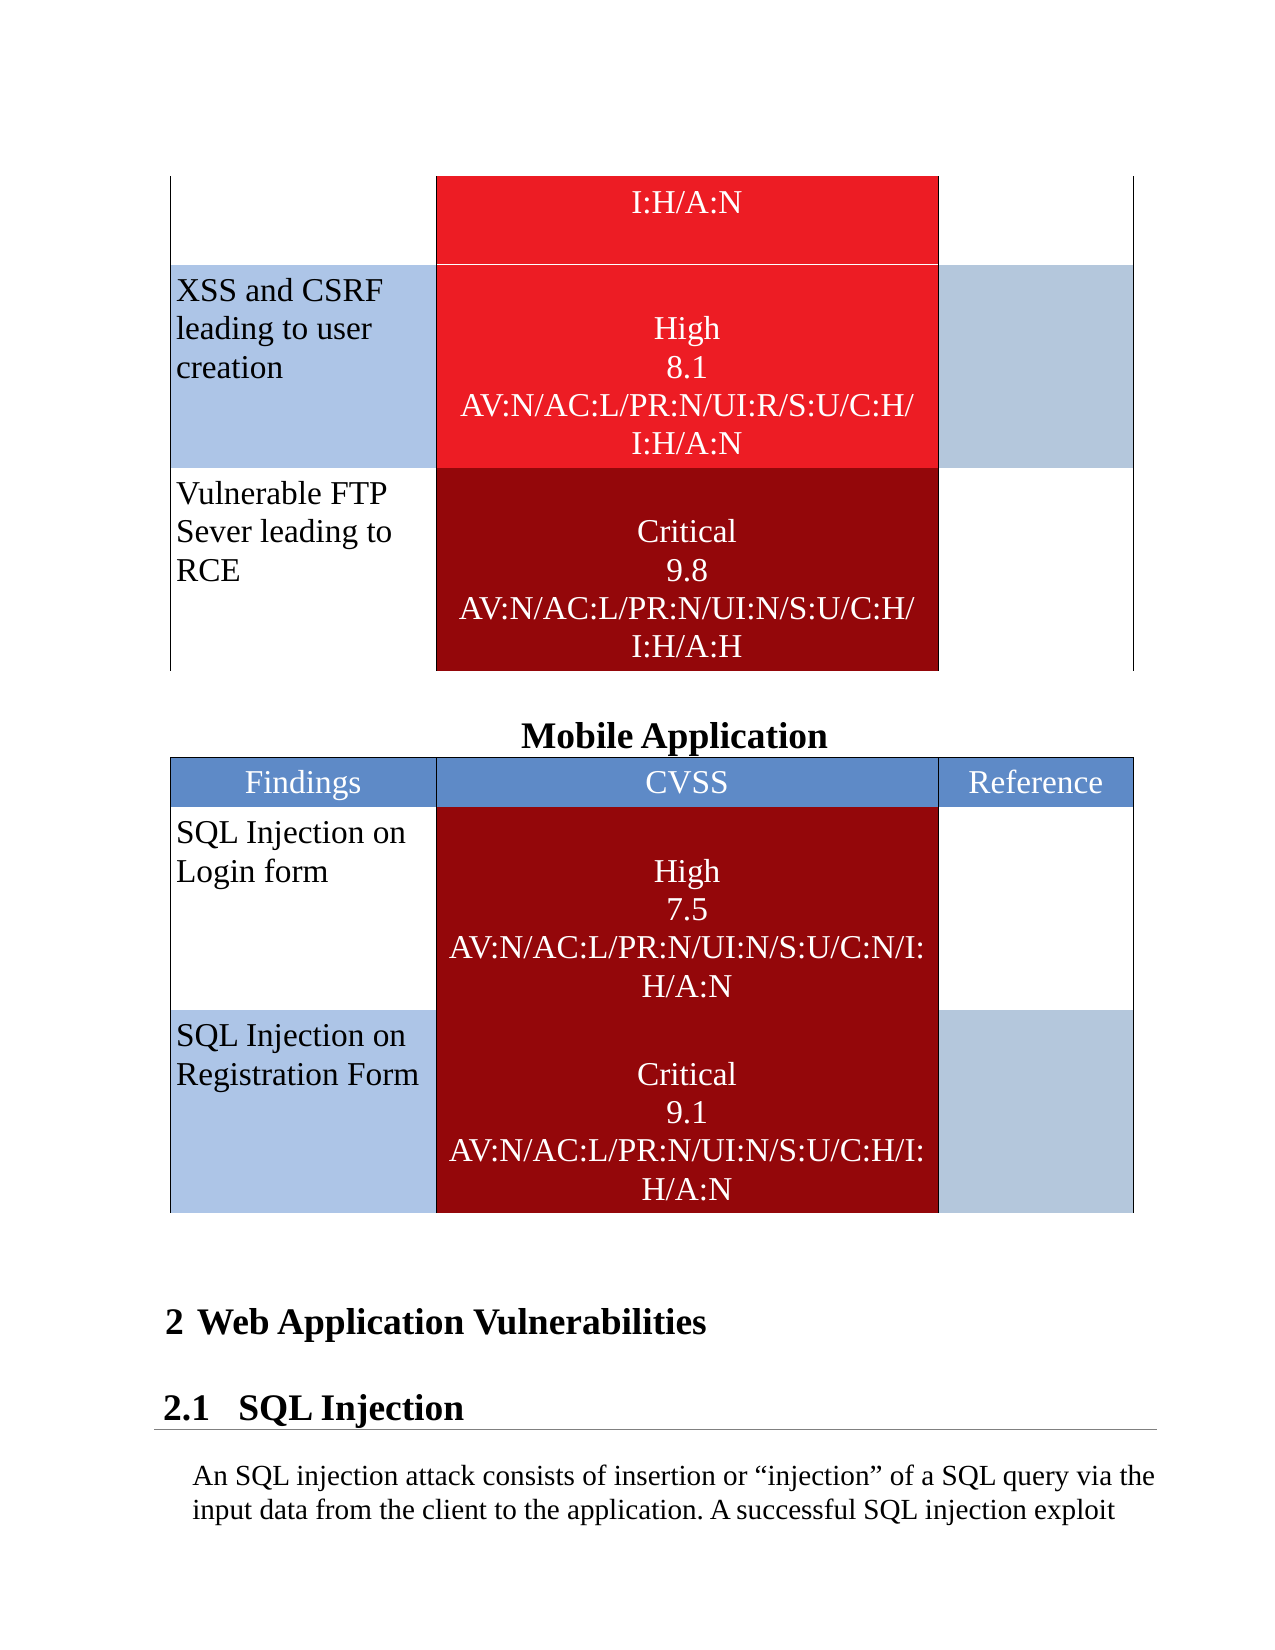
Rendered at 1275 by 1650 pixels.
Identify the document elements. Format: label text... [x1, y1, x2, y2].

text Mobile Application [118, 714, 1157, 757]
table_cell Critical 9.8 AV:N/AC:L/PR:N/UI:N/S:U/C:H/I:H/A:H [437, 468, 938, 671]
table_cell High 7.5 AV:N/AC:L/PR:N/UI:N/S:U/C:N/I:H/A:N [437, 807, 938, 1010]
table_cell [939, 176, 1133, 264]
table_cell Critical 9.1 AV:N/AC:L/PR:N/UI:N/S:U/C:H/I:H/A:N [437, 1010, 938, 1213]
table_cell [939, 468, 1133, 671]
table_cell SQL Injection on Login form [171, 807, 436, 1010]
table_cell [939, 265, 1133, 468]
table_cell Vulnerable FTP Sever leading to RCE [171, 468, 436, 671]
table_cell SQL Injection on Registration Form [171, 1010, 436, 1213]
text An SQL injection attack consists of insertion or “injection” of a SQL query via the input data from the client to the application. A successful SQL injection exploit [192, 1458, 1157, 1526]
table_cell [939, 807, 1133, 1010]
table_header CVSS [437, 758, 938, 807]
table_header Reference [939, 758, 1133, 807]
table_cell I:H/A:N [437, 176, 938, 264]
list Web Application Vulnerabilities [155, 1299, 1157, 1342]
table_cell XSS and CSRF leading to user creation [171, 265, 436, 468]
list SQL Injection [153, 1386, 1157, 1429]
table_cell High 8.1 AV:N/AC:L/PR:N/UI:R/S:U/C:H/I:H/A:N [437, 265, 938, 468]
table_header Findings [171, 758, 436, 807]
table_cell [939, 1010, 1133, 1213]
table_cell [171, 176, 436, 264]
